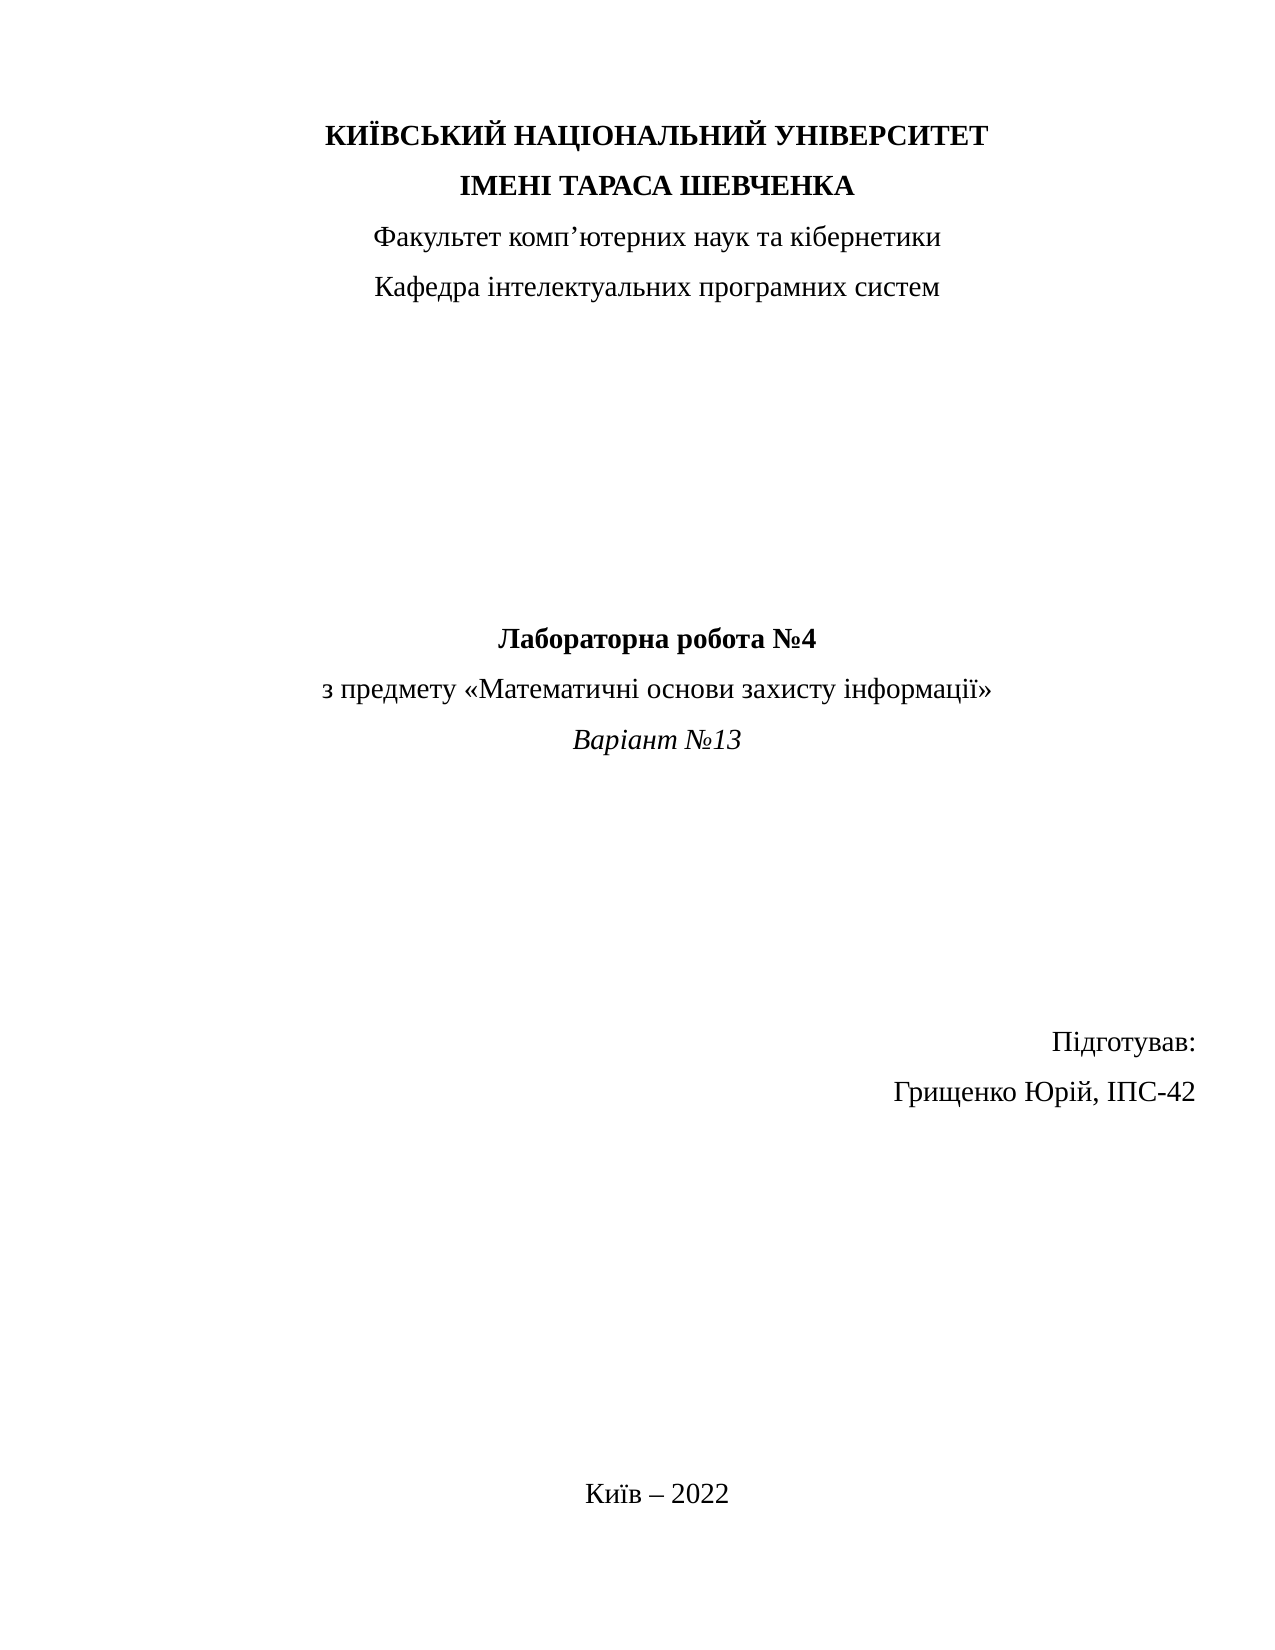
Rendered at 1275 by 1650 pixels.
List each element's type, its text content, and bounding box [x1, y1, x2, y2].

text Факультет комп’ютерних наук та кібернетики [118, 219, 1196, 252]
text Підготував: [118, 1024, 1196, 1057]
text Кафедра інтелектуальних програмних систем [118, 269, 1196, 303]
text Варіант №13 [118, 722, 1196, 755]
text КИЇВСЬКИЙ НАЦІОНАЛЬНИЙ УНІВЕРСИТЕТ [118, 118, 1196, 152]
text з предмету «Математичні основи захисту інформації» [118, 672, 1196, 705]
text ІМЕНІ ТАРАСА ШЕВЧЕНКА [118, 168, 1196, 202]
text Лабораторна робота №4 [118, 621, 1196, 655]
text Київ – 2022 [118, 1477, 1196, 1510]
text Грищенко Юрій, ІПС-42 [118, 1074, 1196, 1108]
